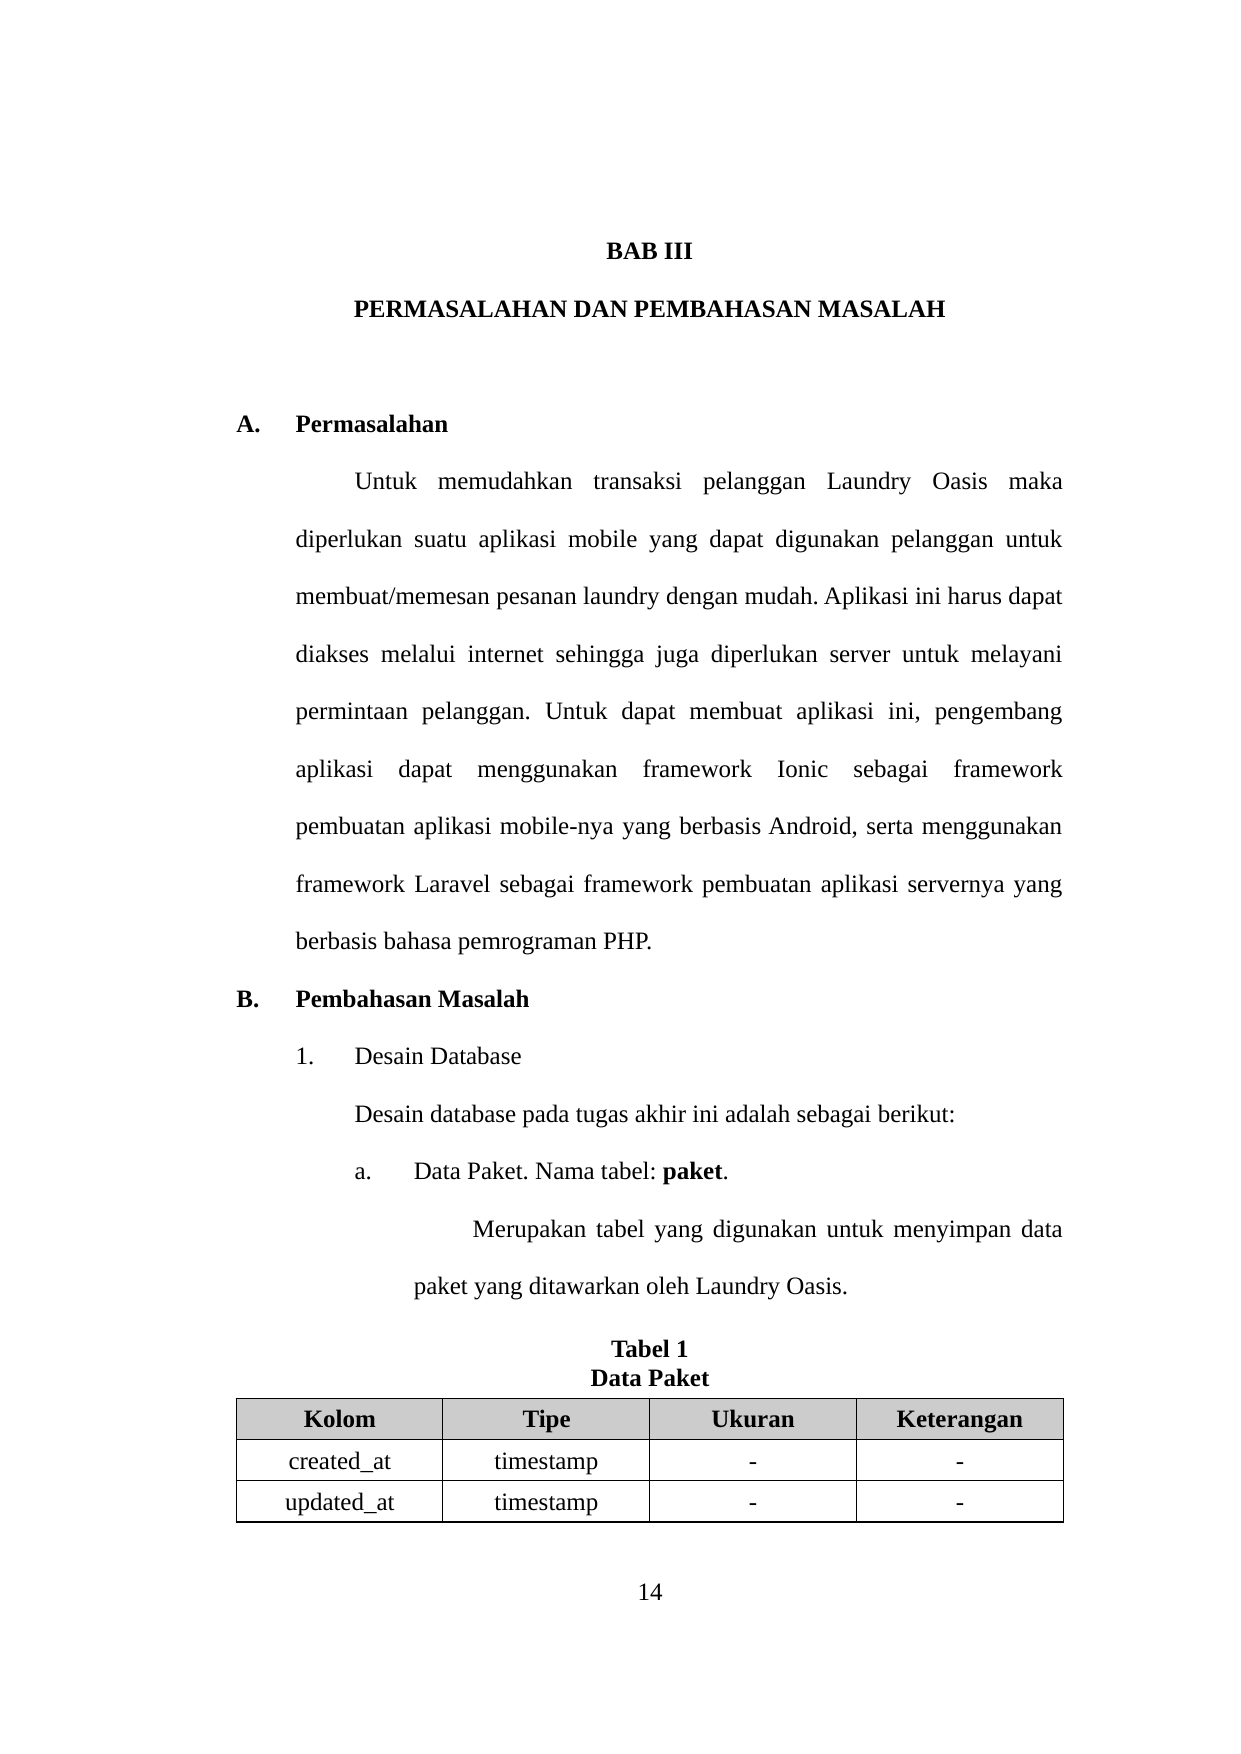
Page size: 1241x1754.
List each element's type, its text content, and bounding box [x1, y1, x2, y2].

table_cell timestamp [443, 1481, 649, 1521]
table_cell Kolom [237, 1399, 442, 1439]
table_cell updated_at [237, 1481, 442, 1521]
table_cell Tipe [443, 1399, 649, 1439]
text PERMASALAHAN DAN PEMBAHASAN MASALAH [236, 294, 1063, 322]
text Desain database pada tugas akhir ini adalah sebagai berikut: [354, 1099, 1063, 1127]
text BAB III [236, 236, 1063, 265]
table_cell created_at [237, 1440, 442, 1480]
text Untuk memudahkan transaksi pelanggan Laundry Oasis maka diperlukan suatu aplikasi mobile yang dapat digunakan pelanggan untuk membuat/memesan pesanan laundry dengan mudah. Aplikasi ini harus dapat diakses melalui internet sehingga juga diperlukan server untuk melayani permintaan pelanggan. Untuk dapat membuat aplikasi ini, pengembang aplikasi dapat menggunakan framework Ionic sebagai framework pembuatan aplikasi mobile-nya yang berbasis Android, serta menggunakan framework Laravel sebagai framework pembuatan aplikasi servernya yang berbasis bahasa pemrograman PHP. [295, 466, 1063, 955]
text B. Pembahasan Masalah [236, 984, 1063, 1012]
text Merupakan tabel yang digunakan untuk menyimpan data paket yang ditawarkan oleh Laundry Oasis. [413, 1214, 1063, 1300]
table_cell - [650, 1440, 856, 1480]
table_cell timestamp [443, 1440, 649, 1480]
table_header Tabel 1 Data Paket [236, 1329, 1063, 1398]
table_cell Keterangan [857, 1399, 1063, 1439]
table_cell - [857, 1440, 1063, 1480]
text a. Data Paket. Nama tabel: paket. [354, 1156, 1063, 1185]
text 1. Desain Database [295, 1041, 1063, 1070]
text A. Permasalahan [236, 409, 1063, 437]
table_cell - [857, 1481, 1063, 1521]
table_cell - [650, 1481, 856, 1521]
table_cell Ukuran [650, 1399, 856, 1439]
